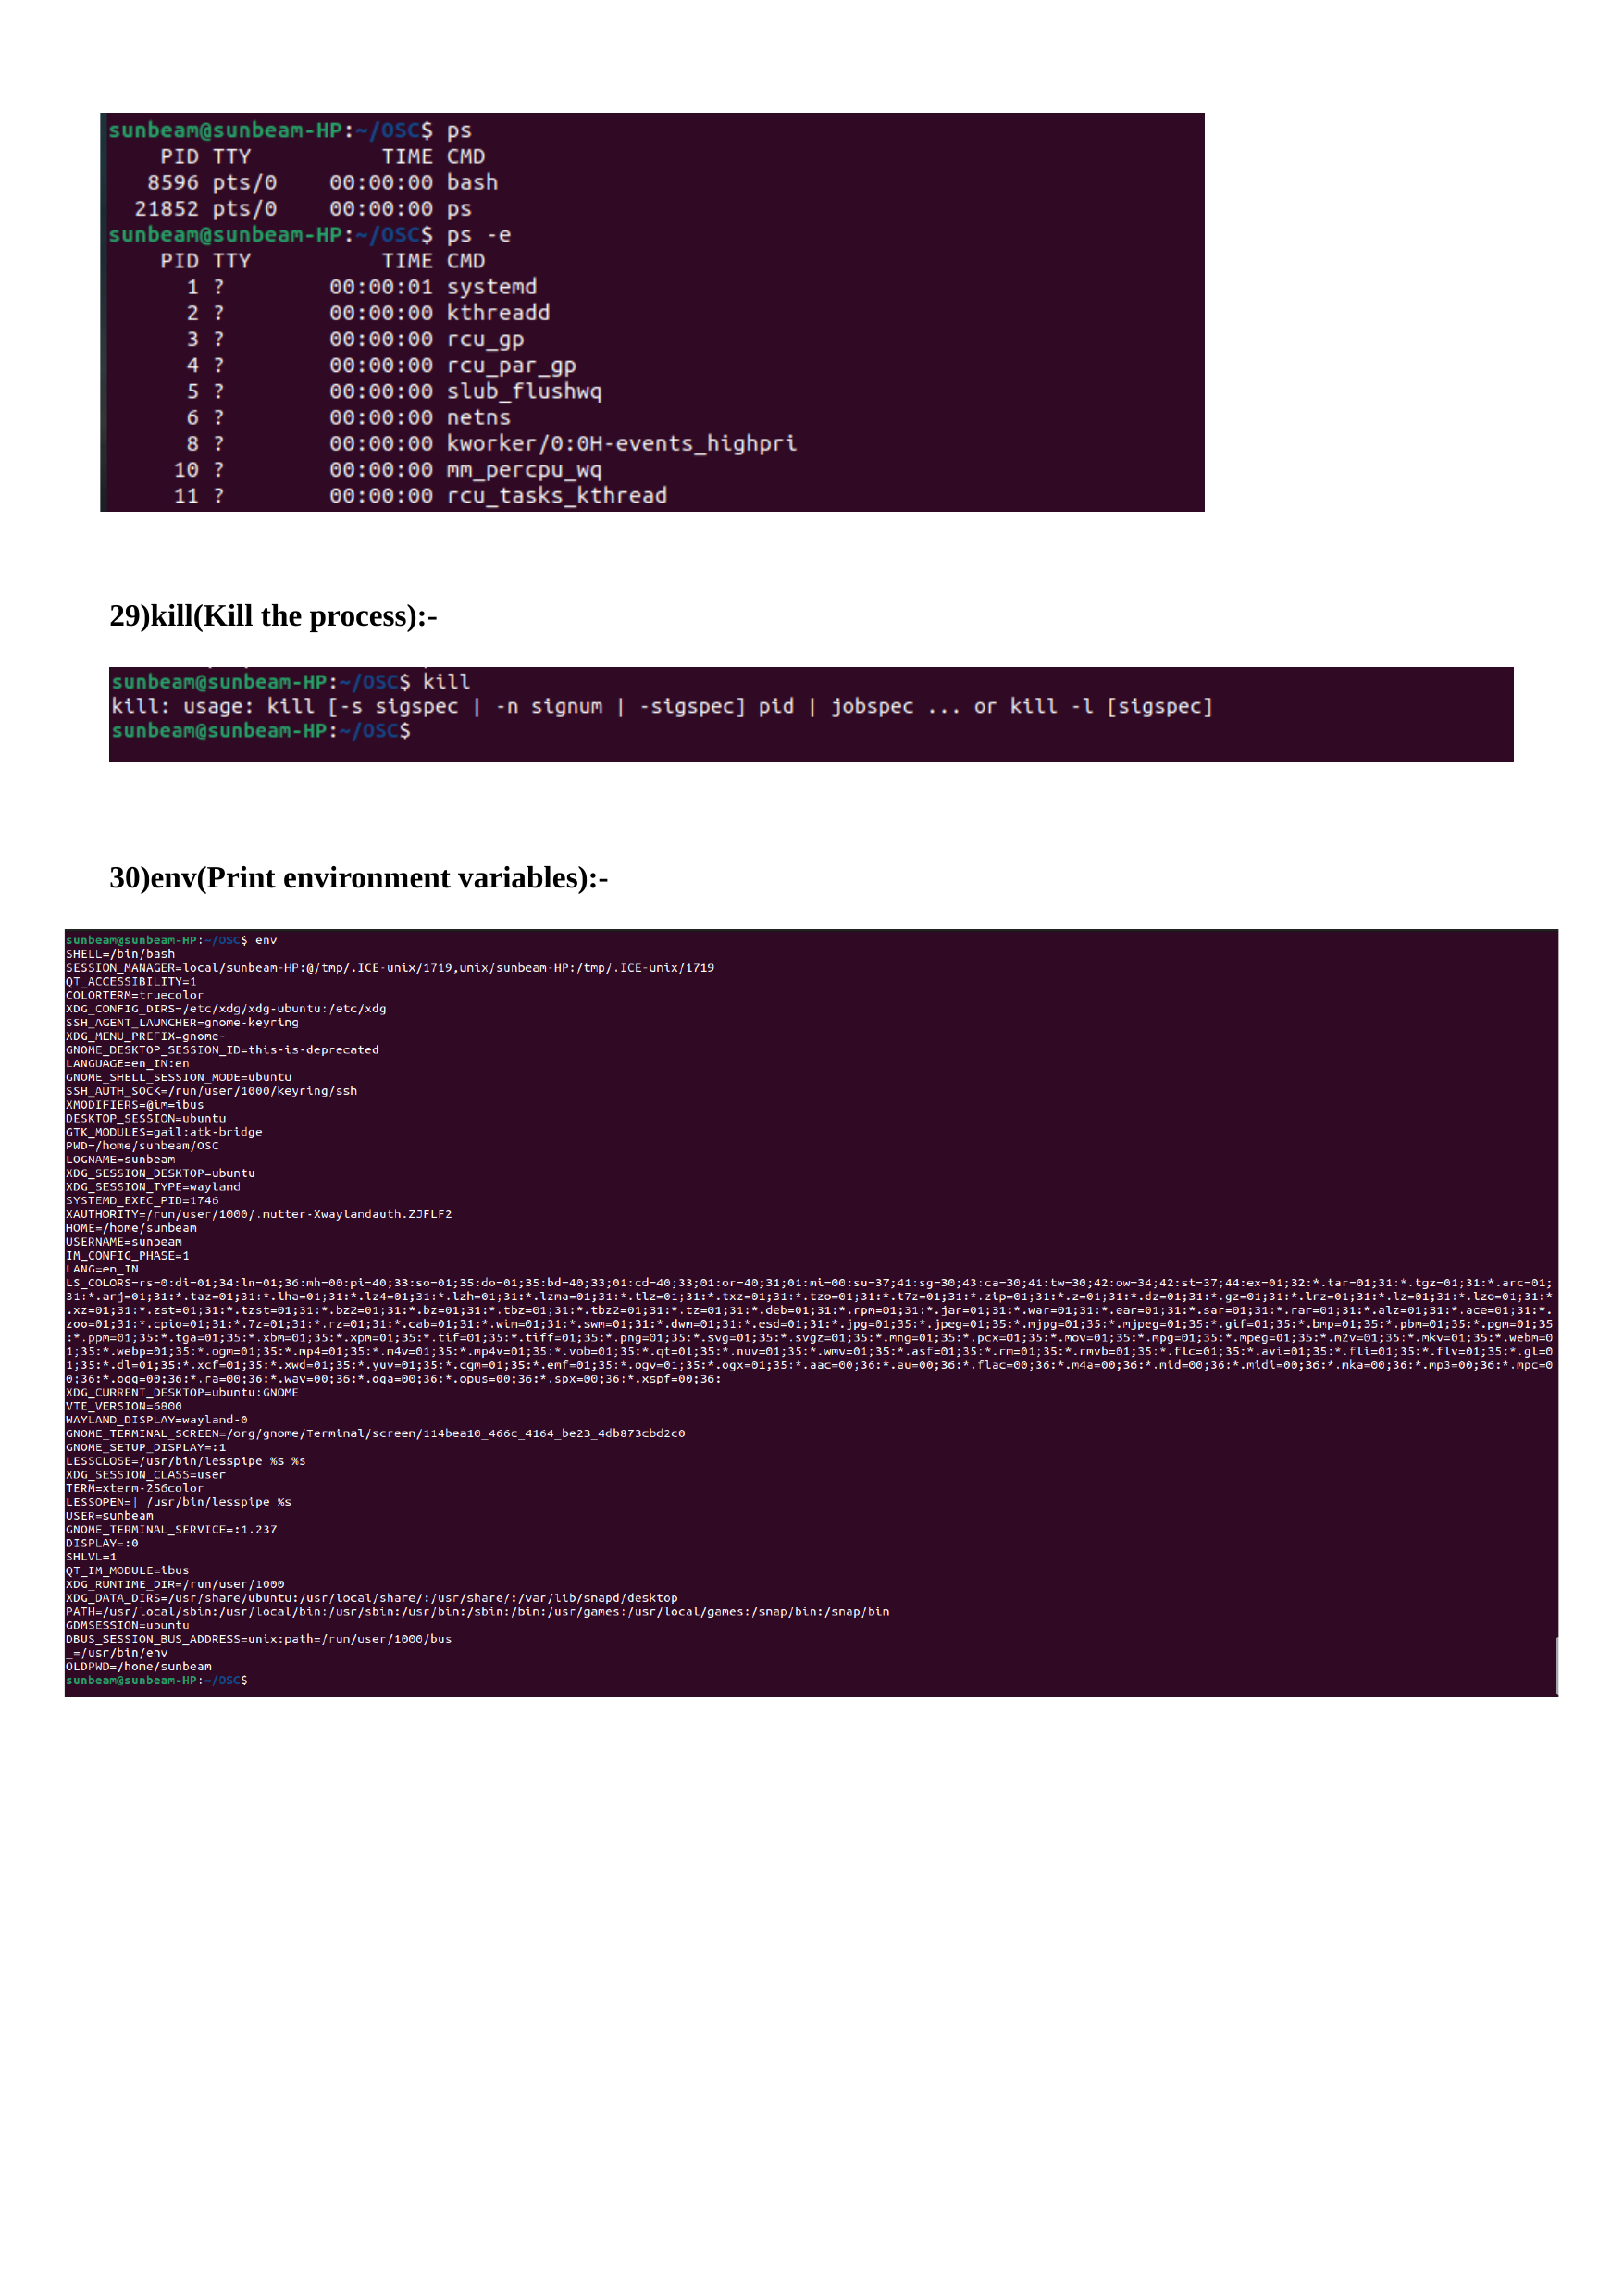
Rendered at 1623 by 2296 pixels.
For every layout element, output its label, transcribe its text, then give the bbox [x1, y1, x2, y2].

text 30)env(Print environment variables):- [109, 859, 1514, 894]
text 29)kill(Kill the process):- [109, 597, 1514, 632]
